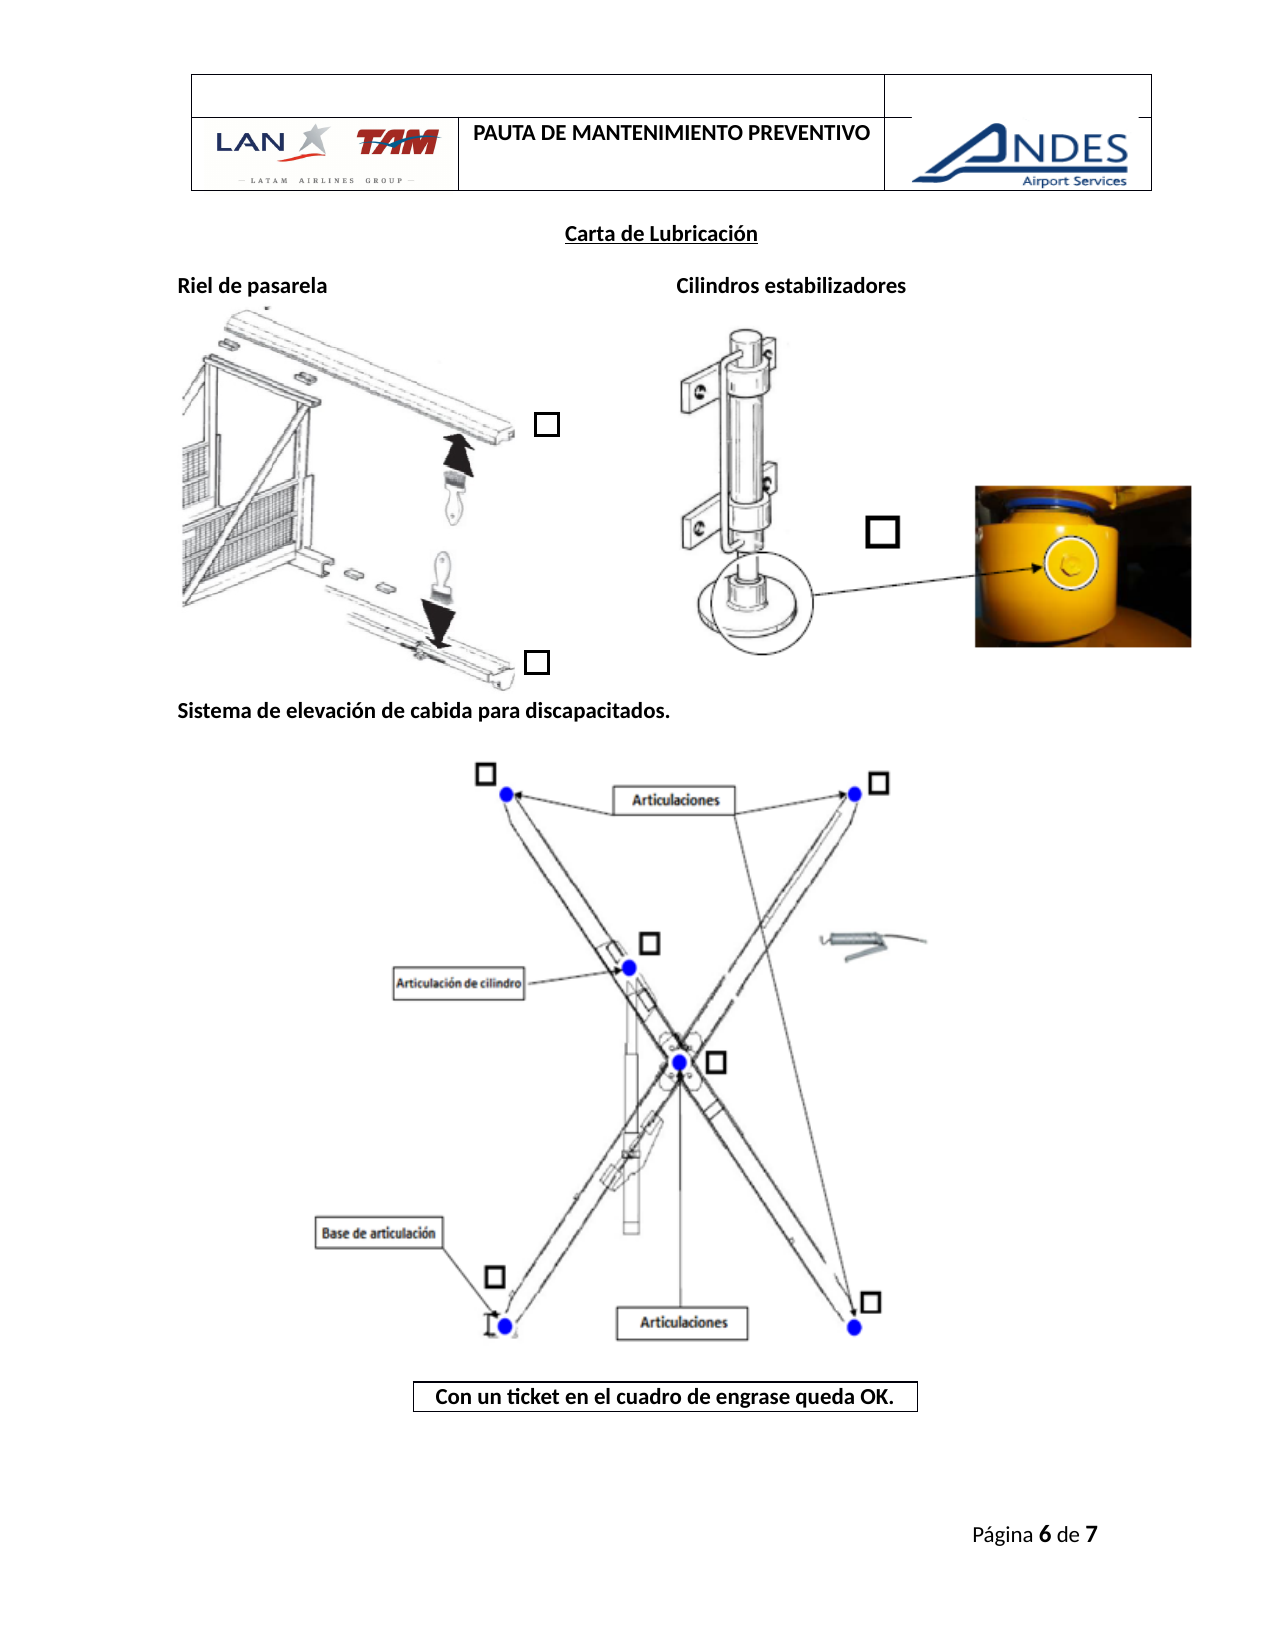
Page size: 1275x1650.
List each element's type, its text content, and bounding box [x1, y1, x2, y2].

picture [612, 298, 1200, 668]
picture [301, 738, 933, 1353]
table_header Con un ticket en el cuadro de engrase queda OK. [414, 1383, 917, 1411]
picture [911, 117, 1139, 190]
text Riel de pasarela Cilindros estabilizadores [177, 272, 1098, 300]
picture [176, 299, 563, 694]
picture [204, 118, 454, 190]
text Sistema de elevación de cabida para discapacitados. [177, 696, 1098, 724]
text Carta de Lubricación [225, 219, 1098, 247]
picture [204, 191, 454, 195]
